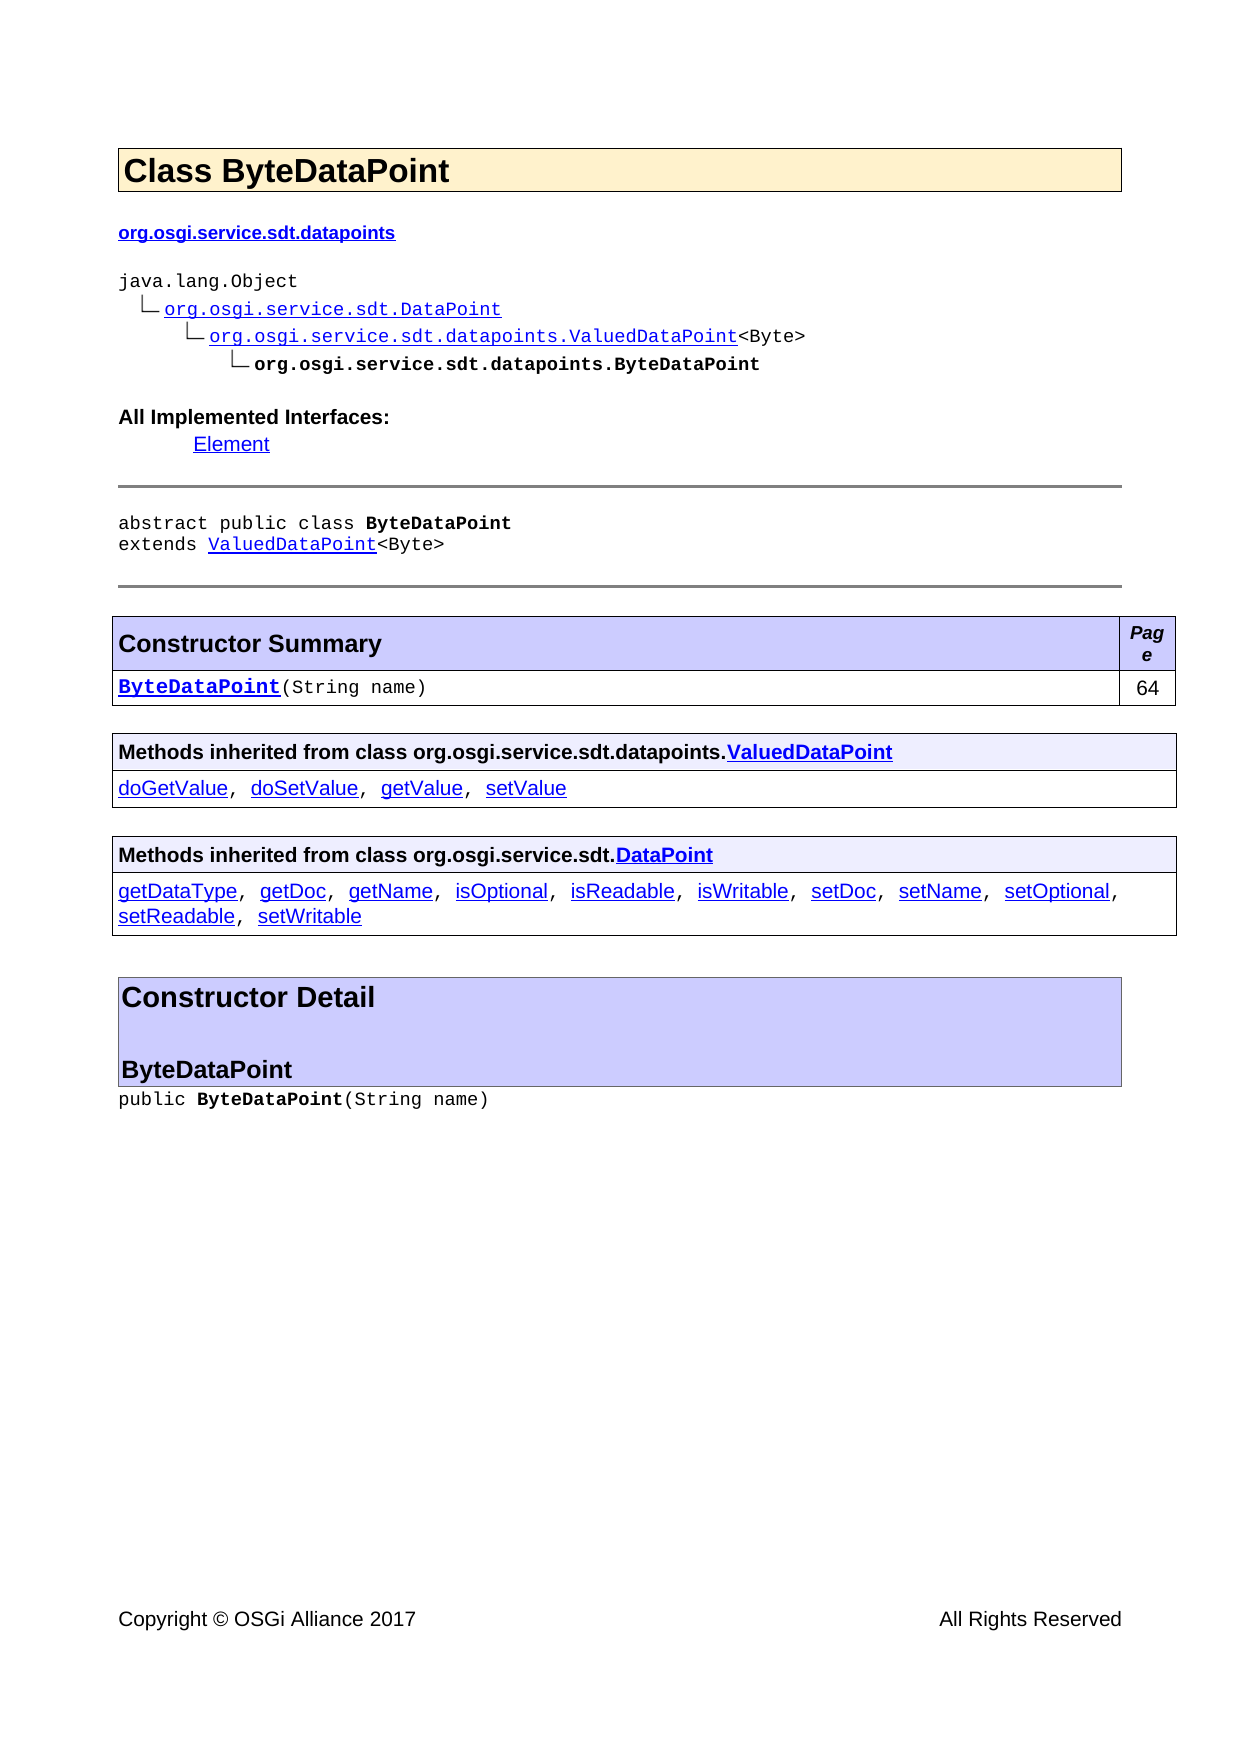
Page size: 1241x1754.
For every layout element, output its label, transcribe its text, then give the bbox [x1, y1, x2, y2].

subtitle ByteDataPoint [119, 1052, 1121, 1086]
text org.osgi.service.sdt.datapoints.ByteDataPoint [118, 348, 1122, 376]
table_header Page [1120, 617, 1175, 670]
text java.lang.Object [118, 272, 1122, 293]
text org.osgi.service.sdt.datapoints.ValuedDataPoint<Byte> [118, 321, 1122, 348]
picture [230, 348, 254, 371]
picture [140, 293, 164, 316]
table_cell getDataType, getDoc, getName, isOptional, isReadable, isWritable, setDoc, setName, setOptional, setReadable, setWritable [113, 873, 1176, 935]
table_cell doGetValue, doSetValue, getValue, setValue [113, 771, 1176, 807]
text public ByteDataPoint(String name) [118, 1090, 1122, 1111]
table_header Methods inherited from class org.osgi.service.sdt.datapoints.ValuedDataPoint [113, 734, 1176, 769]
text Element [193, 431, 1122, 455]
table_header Methods inherited from class org.osgi.service.sdt.DataPoint [113, 837, 1176, 872]
text extends ValuedDataPoint<Byte> [118, 535, 1122, 556]
table_cell 64 [1120, 671, 1175, 704]
picture [185, 321, 209, 343]
text org.osgi.service.sdt.datapoints [118, 221, 1122, 243]
subtitle Constructor Detail [119, 978, 1121, 1014]
text abstract public class ByteDataPoint [118, 514, 1122, 535]
subtitle All Implemented Interfaces: [118, 405, 1122, 429]
subtitle Class ByteDataPoint [119, 149, 1121, 191]
table_cell ByteDataPoint(String name) [113, 671, 1119, 704]
text org.osgi.service.sdt.DataPoint [118, 293, 1122, 321]
table_header Constructor Summary [113, 617, 1119, 670]
